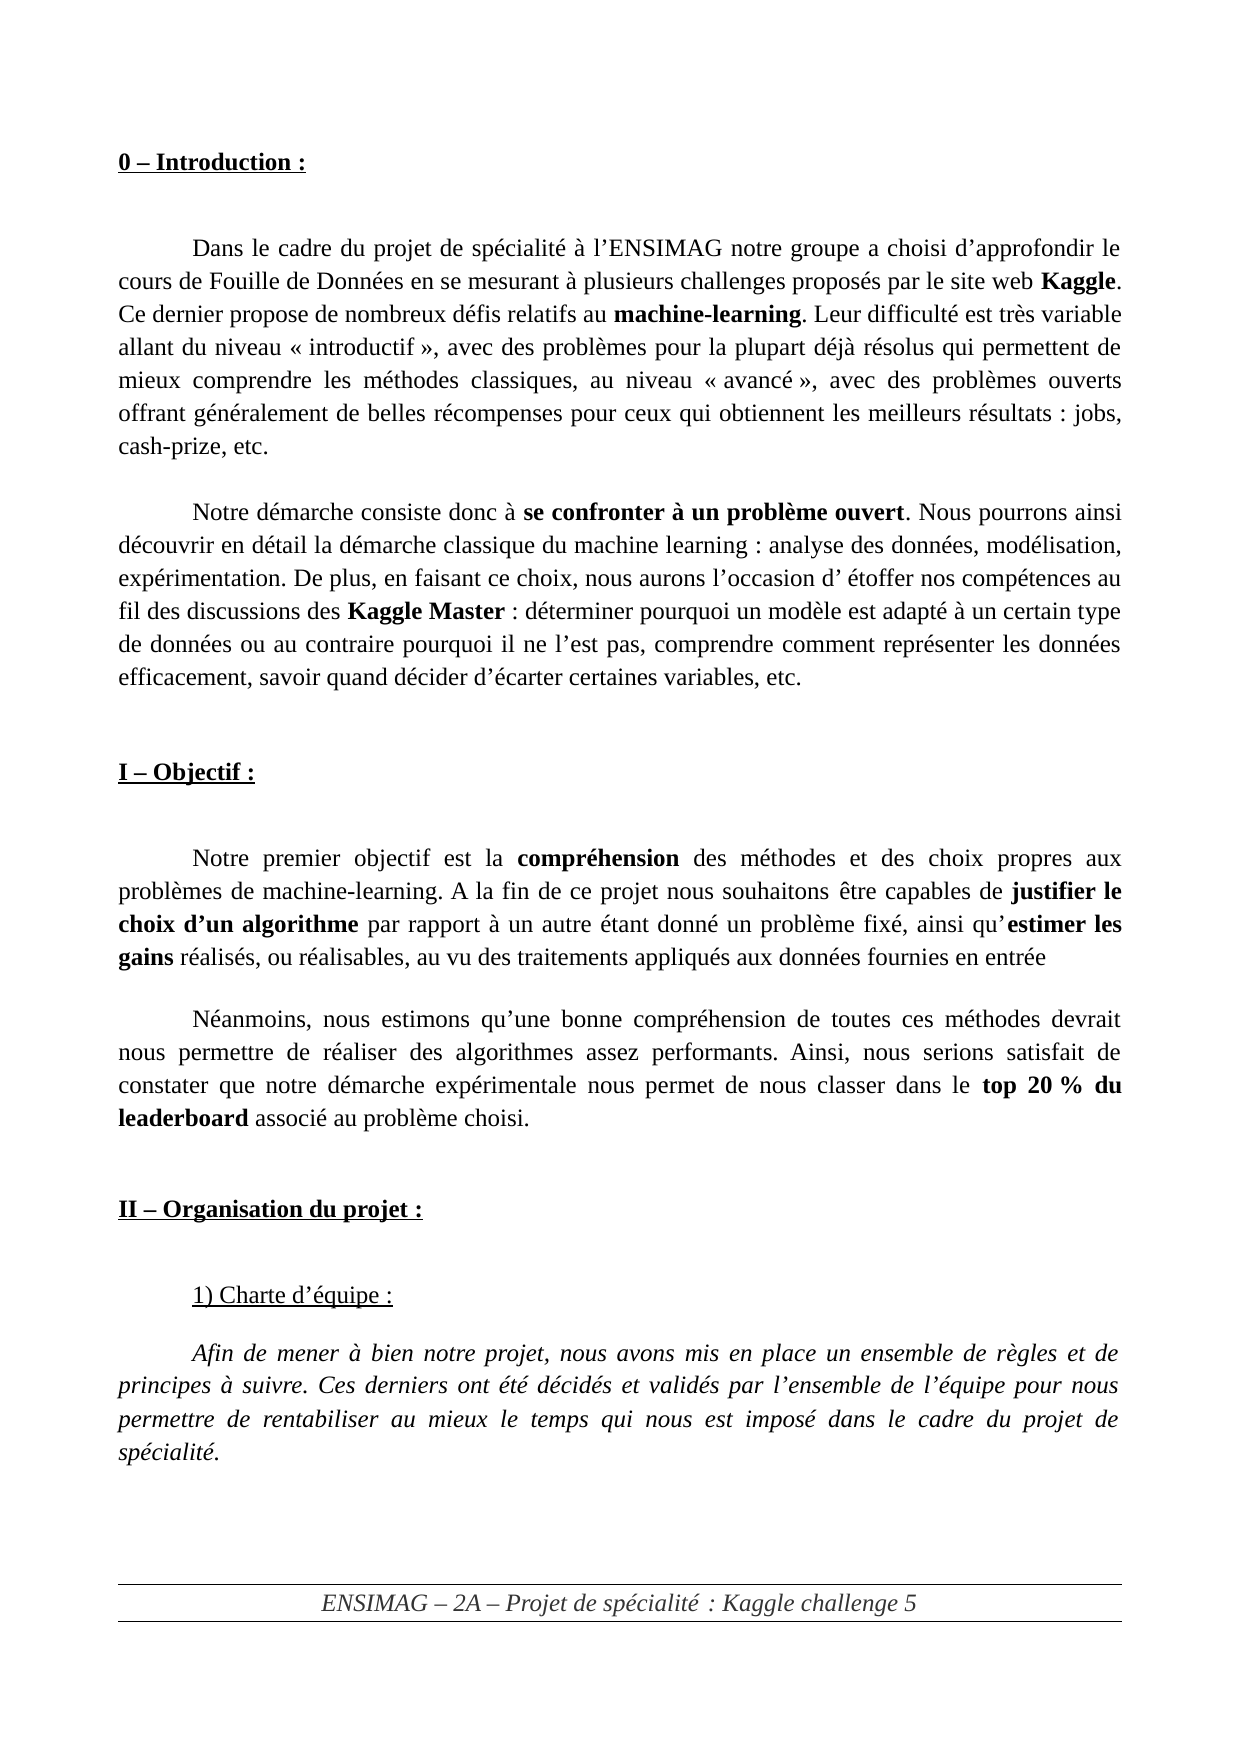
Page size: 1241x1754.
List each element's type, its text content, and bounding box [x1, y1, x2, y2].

text 1) Charte d’équipe : [118, 1280, 1122, 1309]
text II – Organisation du projet : [118, 1194, 1122, 1223]
text Afin de mener à bien notre projet, nous avons mis en place un ensemble de règles et de principes à suivre. Ces derniers ont été décidés et validés par l’ensemble de l’équipe pour nous permettre de rentabiliser au mieux le temps qui nous est imposé dans le cadre du projet de spécialité. [118, 1338, 1122, 1465]
text Notre démarche consiste donc à se confronter à un problème ouvert. Nous pourrons ainsi découvrir en détail la démarche classique du machine learning : analyse des données, modélisation, expérimentation. De plus, en faisant ce choix, nous aurons l’occasion d’ étoffer nos compétences au fil des discussions des Kaggle Master : déterminer pourquoi un modèle est adapté à un certain type de données ou au contraire pourquoi il ne l’est pas, comprendre comment représenter les données efficacement, savoir quand décider d’écarter certaines variables, etc. [118, 497, 1122, 691]
text Néanmoins, nous estimons qu’une bonne compréhension de toutes ces méthodes devrait nous permettre de réaliser des algorithmes assez performants. Ainsi, nous serions satisfait de constater que notre démarche expérimentale nous permet de nous classer dans le top 20 % du leaderboard associé au problème choisi. [118, 1004, 1122, 1132]
text Notre premier objectif est la compréhension des méthodes et des choix propres aux problèmes de machine-learning. A la fin de ce projet nous souhaitons être capables de justifier le choix d’un algorithme par rapport à un autre étant donné un problème fixé, ainsi qu’estimer les gains réalisés, ou réalisables, au vu des traitements appliqués aux données fournies en entrée [118, 843, 1122, 971]
text I – Objectif : [118, 757, 1122, 786]
text 0 – Introduction : [118, 147, 1122, 176]
text Dans le cadre du projet de spécialité à l’ENSIMAG notre groupe a choisi d’approfondir le cours de Fouille de Données en se mesurant à plusieurs challenges proposés par le site web Kaggle. Ce dernier propose de nombreux défis relatifs au machine-learning. Leur difficulté est très variable allant du niveau « introductif », avec des problèmes pour la plupart déjà résolus qui permettent de mieux comprendre les méthodes classiques, au niveau « avancé », avec des problèmes ouverts offrant généralement de belles récompenses pour ceux qui obtiennent les meilleurs résultats : jobs, cash-prize, etc. [118, 233, 1122, 460]
